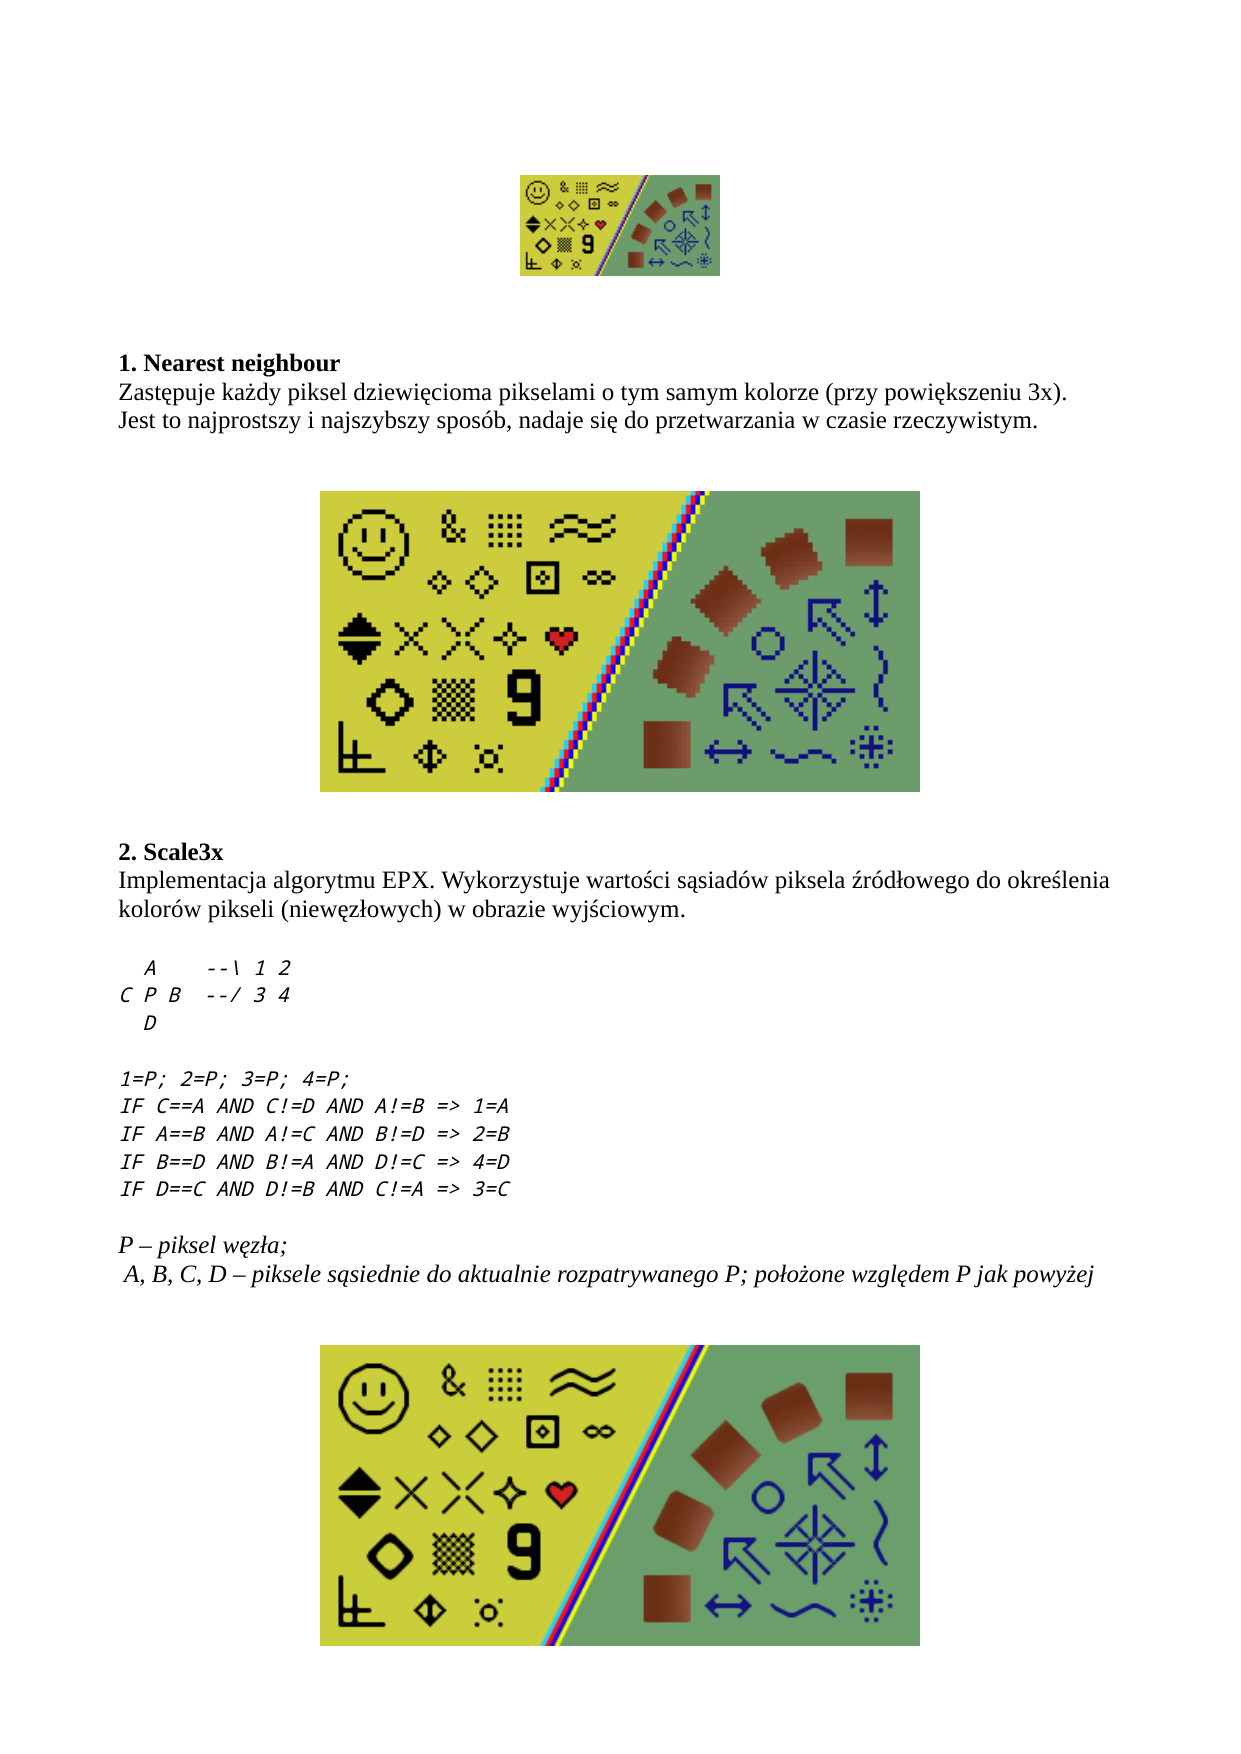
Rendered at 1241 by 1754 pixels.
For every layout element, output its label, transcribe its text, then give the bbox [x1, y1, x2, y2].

text P – piksel węzła; [118, 1231, 1122, 1259]
text IF B==D AND B!=A AND D!=C => 4=D [118, 1147, 1122, 1175]
text 2. Scale3x [118, 837, 1122, 866]
text C P B --/ 3 4 [118, 981, 1122, 1009]
text 1. Nearest neighbour [118, 348, 1122, 377]
picture [320, 491, 920, 792]
text IF D==C AND D!=B AND C!=A => 3=C [118, 1175, 1122, 1203]
text Implementacja algorytmu EPX. Wykorzystuje wartości sąsiadów piksela źródłowego do określenia kolorów pikseli (niewęzłowych) w obrazie wyjściowym. [118, 866, 1122, 923]
picture [520, 175, 720, 276]
text Jest to najprostszy i najszybszy sposób, nadaje się do przetwarzania w czasie rzeczywistym. [118, 406, 1122, 434]
text D [118, 1009, 1122, 1037]
text 1=P; 2=P; 3=P; 4=P; [118, 1064, 1122, 1092]
text A, B, C, D – piksele sąsiednie do aktualnie rozpatrywanego P; położone względem P jak powyżej [118, 1259, 1122, 1288]
picture [320, 1345, 920, 1646]
text IF C==A AND C!=D AND A!=B => 1=A [118, 1092, 1122, 1120]
text Zastępuje każdy piksel dziewięcioma pikselami o tym samym kolorze (przy powiększeniu 3x). [118, 377, 1122, 406]
text IF A==B AND A!=C AND B!=D => 2=B [118, 1120, 1122, 1147]
text A --\ 1 2 [118, 952, 1122, 981]
